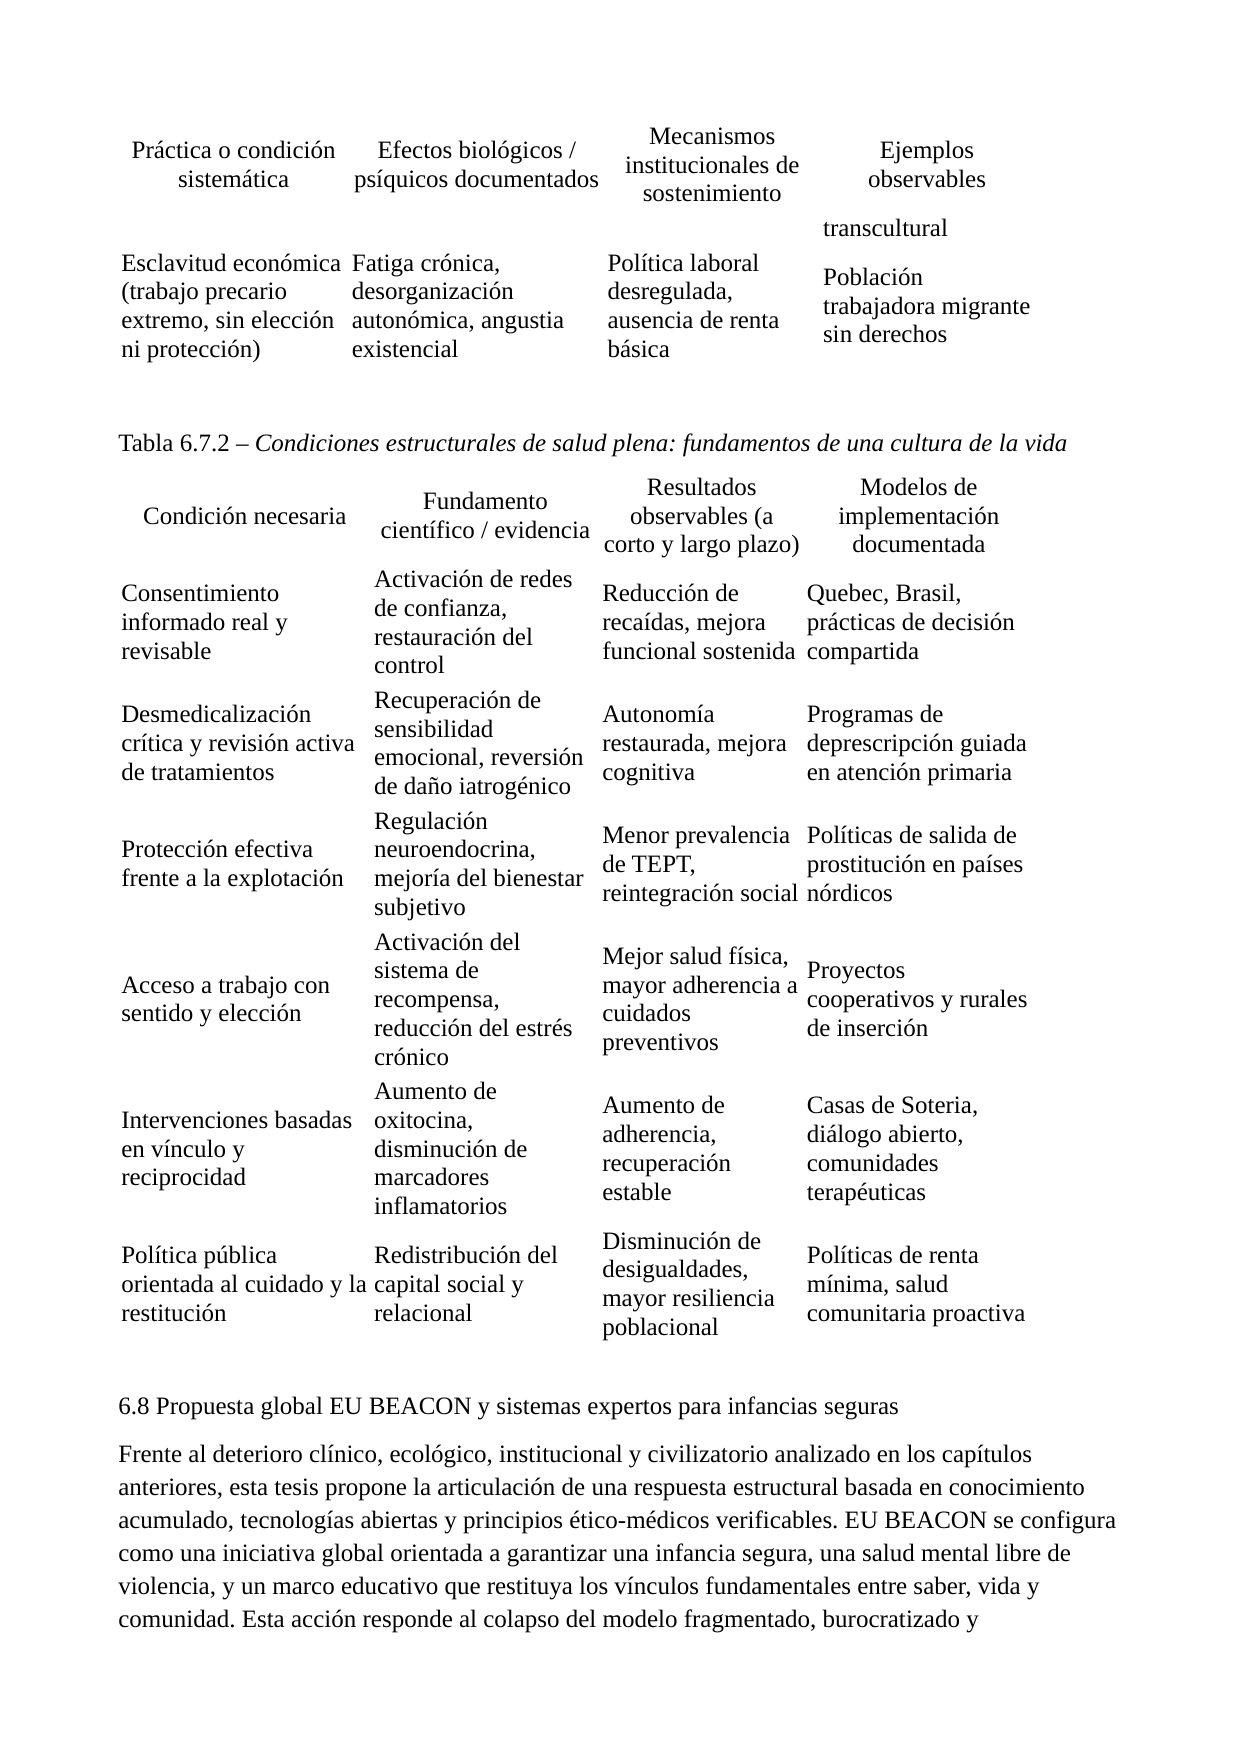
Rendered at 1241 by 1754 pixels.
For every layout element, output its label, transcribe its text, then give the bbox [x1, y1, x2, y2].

table_header Resultados observables (a corto y largo plazo) [599, 469, 804, 561]
table_cell Proyectos cooperativos y rurales de inserción [804, 924, 1033, 1073]
table_cell Esclavitud económica (trabajo precario extremo, sin elección ni protección) [118, 245, 349, 366]
table_header Fundamento científico / evidencia [371, 469, 599, 561]
table_cell transcultural [820, 210, 1033, 245]
table_header Práctica o condición sistemática [118, 118, 349, 210]
subtitle Tabla 6.7.2 – Condiciones estructurales de salud plena: fundamentos de una cultura de la vida [118, 428, 1122, 457]
table_header Efectos biológicos / psíquicos documentados [349, 118, 604, 210]
table_header Mecanismos institucionales de sostenimiento [604, 118, 820, 210]
text Frente al deterioro clínico, ecológico, institucional y civilizatorio analizado en los capítulos anteriores, esta tesis propone la articulación de una respuesta estructural basada en conocimiento acumulado, tecnologías abiertas y principios ético-médicos verificables. EU BEACON se configura como una iniciativa global orientada a garantizar una infancia segura, una salud mental libre de violencia, y un marco educativo que restituya los vínculos fundamentales entre saber, vida y comunidad. Esta acción responde al colapso del modelo fragmentado, burocratizado y [118, 1439, 1122, 1633]
table_cell Menor prevalencia de TEPT, reintegración social [599, 803, 804, 924]
table_cell Intervenciones basadas en vínculo y reciprocidad [118, 1073, 371, 1223]
table_cell Políticas de renta mínima, salud comunitaria proactiva [804, 1223, 1033, 1344]
table_cell Autonomía restaurada, mejora cognitiva [599, 682, 804, 803]
table_cell Regulación neuroendocrina, mejoría del bienestar subjetivo [371, 803, 599, 924]
table_header Modelos de implementación documentada [804, 469, 1033, 561]
table_cell [349, 210, 604, 245]
table_cell Desmedicalización crítica y revisión activa de tratamientos [118, 682, 371, 803]
text 6.8 Propuesta global EU BEACON y sistemas expertos para infancias seguras [118, 1391, 1122, 1420]
table_cell Aumento de oxitocina, disminución de marcadores inflamatorios [371, 1073, 599, 1223]
table_cell Población trabajadora migrante sin derechos [820, 245, 1033, 366]
table_cell Quebec, Brasil, prácticas de decisión compartida [804, 561, 1033, 682]
table_cell [604, 210, 820, 245]
table_cell Políticas de salida de prostitución en países nórdicos [804, 803, 1033, 924]
table_cell [118, 210, 349, 245]
table_cell Consentimiento informado real y revisable [118, 561, 371, 682]
table_cell Mejor salud física, mayor adherencia a cuidados preventivos [599, 924, 804, 1073]
table_cell Activación del sistema de recompensa, reducción del estrés crónico [371, 924, 599, 1073]
table_cell Aumento de adherencia, recuperación estable [599, 1073, 804, 1223]
table_cell Reducción de recaídas, mejora funcional sostenida [599, 561, 804, 682]
table_cell Fatiga crónica, desorganización autonómica, angustia existencial [349, 245, 604, 366]
table_header Ejemplos observables [820, 118, 1033, 210]
table_cell Recuperación de sensibilidad emocional, reversión de daño iatrogénico [371, 682, 599, 803]
table_cell Redistribución del capital social y relacional [371, 1223, 599, 1344]
table_cell Política laboral desregulada, ausencia de renta básica [604, 245, 820, 366]
table_header Condición necesaria [118, 469, 371, 561]
table_cell Protección efectiva frente a la explotación [118, 803, 371, 924]
table_cell Disminución de desigualdades, mayor resiliencia poblacional [599, 1223, 804, 1344]
table_cell Programas de deprescripción guiada en atención primaria [804, 682, 1033, 803]
table_cell Acceso a trabajo con sentido y elección [118, 924, 371, 1073]
table_cell Activación de redes de confianza, restauración del control [371, 561, 599, 682]
table_cell Casas de Soteria, diálogo abierto, comunidades terapéuticas [804, 1073, 1033, 1223]
table_cell Política pública orientada al cuidado y la restitución [118, 1223, 371, 1344]
